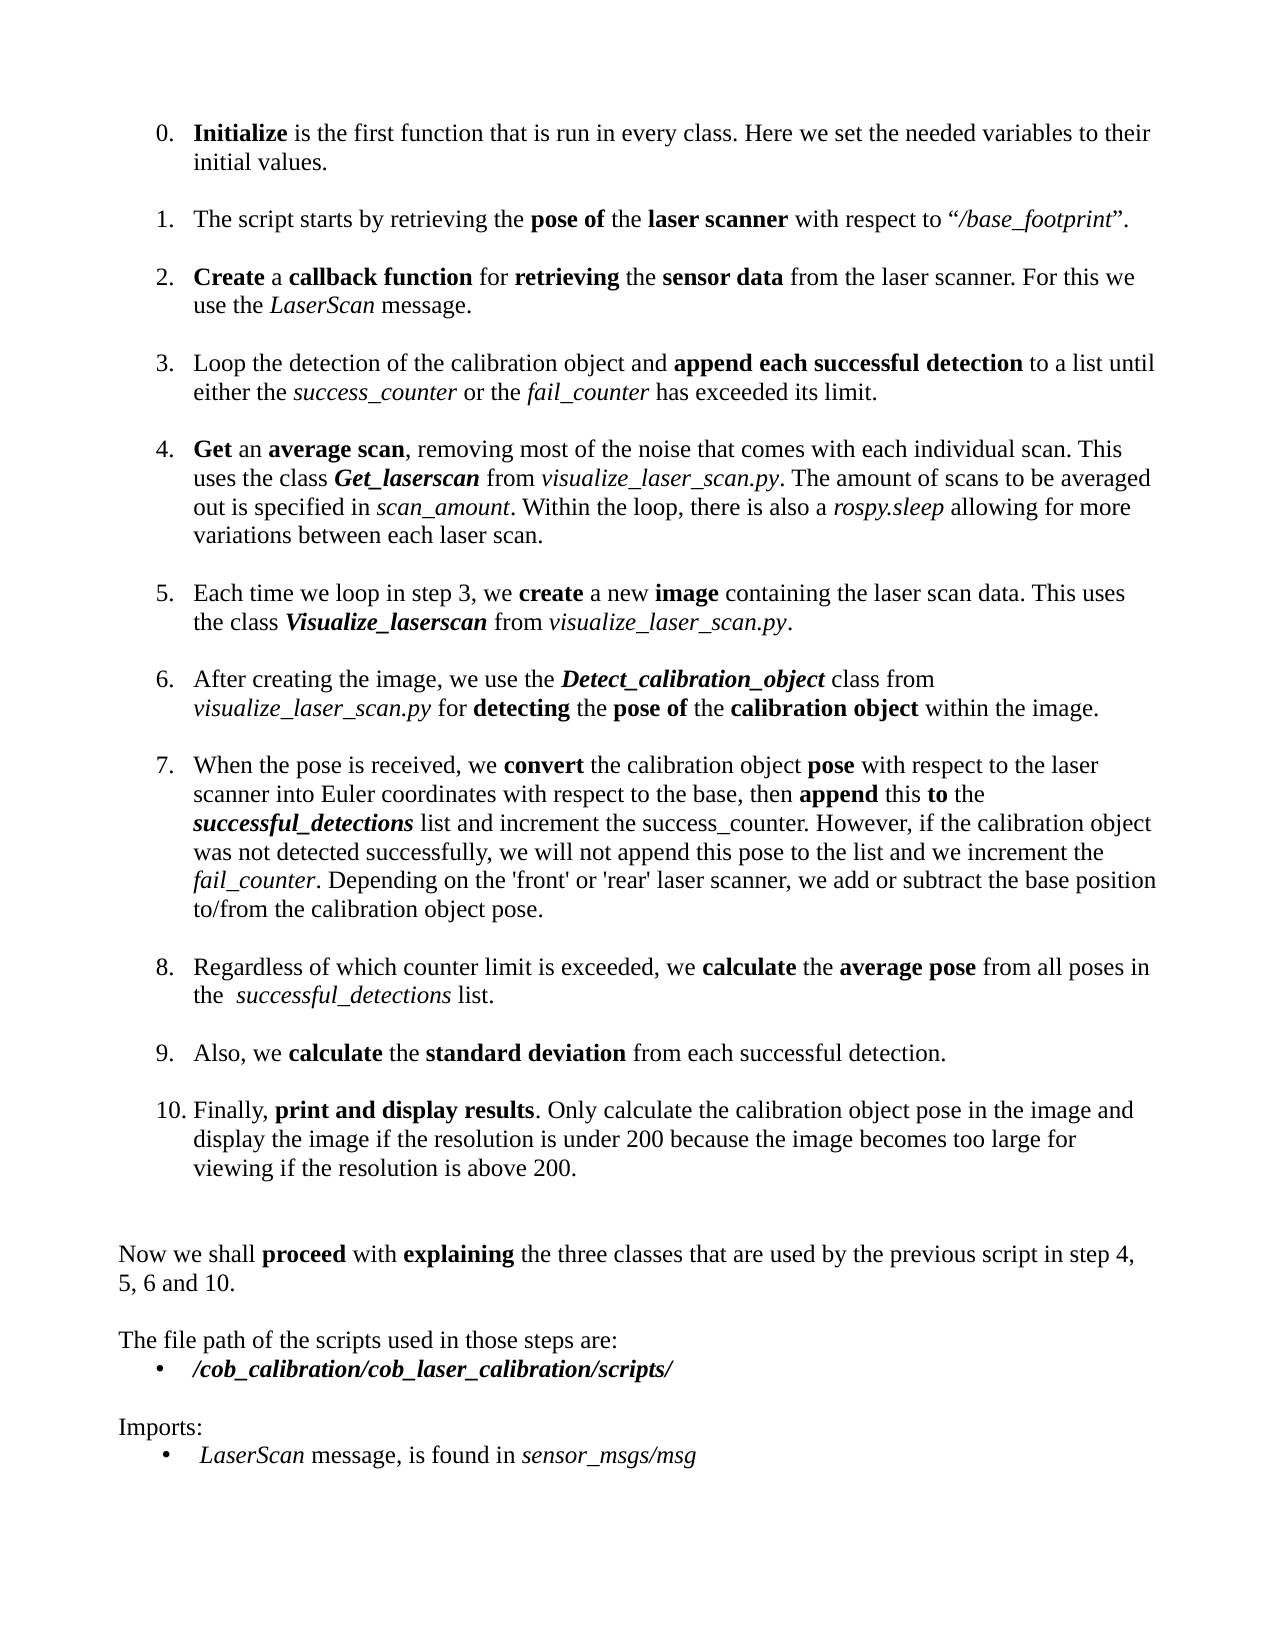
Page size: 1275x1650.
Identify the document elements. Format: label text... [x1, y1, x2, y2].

text The file path of the scripts used in those steps are: [118, 1326, 1157, 1354]
list Initialize is the first function that is run in every class. Here we set the needed variables to their initial values. [156, 118, 1157, 176]
text Imports: [118, 1412, 1157, 1441]
list Create a callback function for retrieving the sensor data from the laser scanner. For this we use the LaserScan message. [156, 262, 1157, 319]
list Each time we loop in step 3, we create a new image containing the laser scan data. This uses the class Visualize_laserscan from visualize_laser_scan.py. [156, 578, 1157, 636]
list Get an average scan, removing most of the noise that comes with each individual scan. This uses the class Get_laserscan from visualize_laser_scan.py. The amount of scans to be averaged out is specified in scan_amount. Within the loop, there is also a rospy.sleep allowing for more variations between each laser scan. [156, 434, 1157, 549]
list When the pose is received, we convert the calibration object pose with respect to the laser scanner into Euler coordinates with respect to the base, then append this to the successful_detections list and increment the success_counter. However, if the calibration object was not detected successfully, we will not append this pose to the list and we increment the fail_counter. Depending on the 'front' or 'rear' laser scanner, we add or subtract the base position to/from the calibration object pose. [156, 751, 1157, 923]
list Finally, print and display results. Only calculate the calibration object pose in the image and display the image if the resolution is under 200 because the image becomes too large for viewing if the resolution is above 200. [156, 1096, 1157, 1182]
list Loop the detection of the calibration object and append each successful detection to a list until either the success_counter or the fail_counter has exceeded its limit. [156, 348, 1157, 406]
list LaserScan message, is found in sensor_msgs/msg [162, 1441, 1157, 1469]
list After creating the image, we use the Detect_calibration_object class from visualize_laser_scan.py for detecting the pose of the calibration object within the image. [156, 664, 1157, 722]
list The script starts by retrieving the pose of the laser scanner with respect to “/base_footprint”. [156, 204, 1157, 233]
list Also, we calculate the standard deviation from each successful detection. [156, 1038, 1157, 1067]
list Regardless of which counter limit is exceeded, we calculate the average pose from all poses in the successful_detections list. [156, 952, 1157, 1009]
text Now we shall proceed with explaining the three classes that are used by the previous script in step 4, 5, 6 and 10. [118, 1239, 1157, 1297]
list /cob_calibration/cob_laser_calibration/scripts/ [156, 1354, 1157, 1383]
